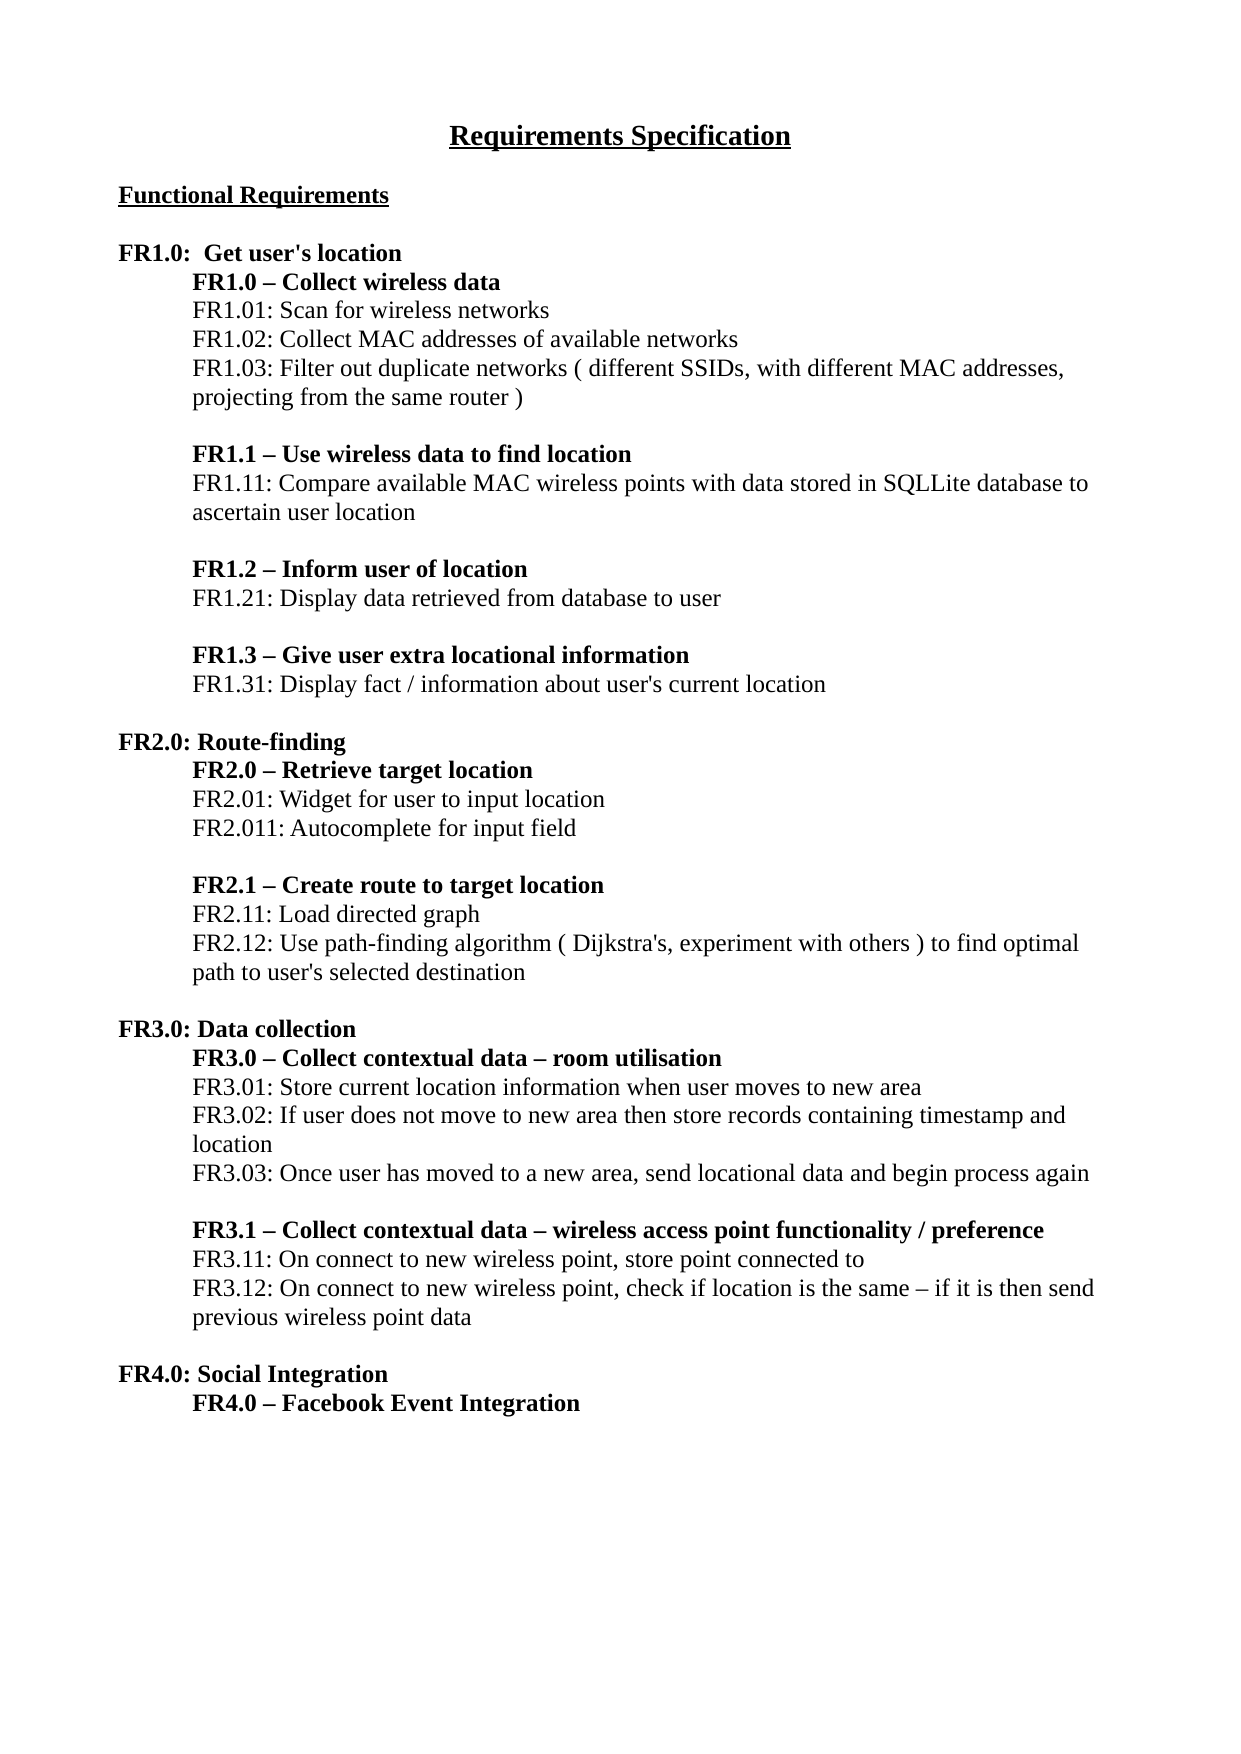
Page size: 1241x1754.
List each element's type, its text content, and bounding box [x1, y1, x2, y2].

text FR4.0 – Facebook Event Integration [118, 1388, 1122, 1417]
text FR1.02: Collect MAC addresses of available networks [118, 324, 1122, 353]
text FR2.12: Use path-finding algorithm ( Dijkstra's, experiment with others ) to find optimal path to user's selected destination [118, 928, 1122, 985]
text FR3.0: Data collection [118, 1014, 1122, 1043]
text FR3.11: On connect to new wireless point, store point connected to [118, 1244, 1122, 1273]
text FR2.0 – Retrieve target location [118, 755, 1122, 784]
text FR1.1 – Use wireless data to find location [118, 439, 1122, 468]
text FR1.21: Display data retrieved from database to user [118, 583, 1122, 612]
text FR3.1 – Collect contextual data – wireless access point functionality / preference [118, 1215, 1122, 1244]
text FR3.02: If user does not move to new area then store records containing timestamp and location [118, 1100, 1122, 1158]
text FR1.3 – Give user extra locational information [118, 640, 1122, 669]
text Requirements Specification [118, 118, 1122, 152]
text FR2.0: Route-finding [118, 727, 1122, 755]
text FR3.03: Once user has moved to a new area, send locational data and begin process again [118, 1158, 1122, 1187]
text FR2.11: Load directed graph [118, 899, 1122, 928]
text FR3.01: Store current location information when user moves to new area [118, 1072, 1122, 1100]
text FR1.01: Scan for wireless networks [118, 295, 1122, 324]
text FR2.011: Autocomplete for input field [118, 813, 1122, 842]
text Functional Requirements [118, 180, 1122, 209]
text FR1.11: Compare available MAC wireless points with data stored in SQLLite database to ascertain user location [118, 468, 1122, 525]
text FR2.01: Widget for user to input location [118, 784, 1122, 813]
text FR1.03: Filter out duplicate networks ( different SSIDs, with different MAC addresses, projecting from the same router ) [118, 353, 1122, 410]
text FR3.0 – Collect contextual data – room utilisation [118, 1043, 1122, 1072]
text FR2.1 – Create route to target location [118, 870, 1122, 899]
text FR1.2 – Inform user of location [118, 554, 1122, 583]
text FR1.31: Display fact / information about user's current location [118, 669, 1122, 698]
text FR1.0 – Collect wireless data [118, 267, 1122, 295]
text FR3.12: On connect to new wireless point, check if location is the same – if it is then send previous wireless point data [118, 1273, 1122, 1330]
text FR4.0: Social Integration [118, 1359, 1122, 1388]
text FR1.0: Get user's location [118, 238, 1122, 267]
